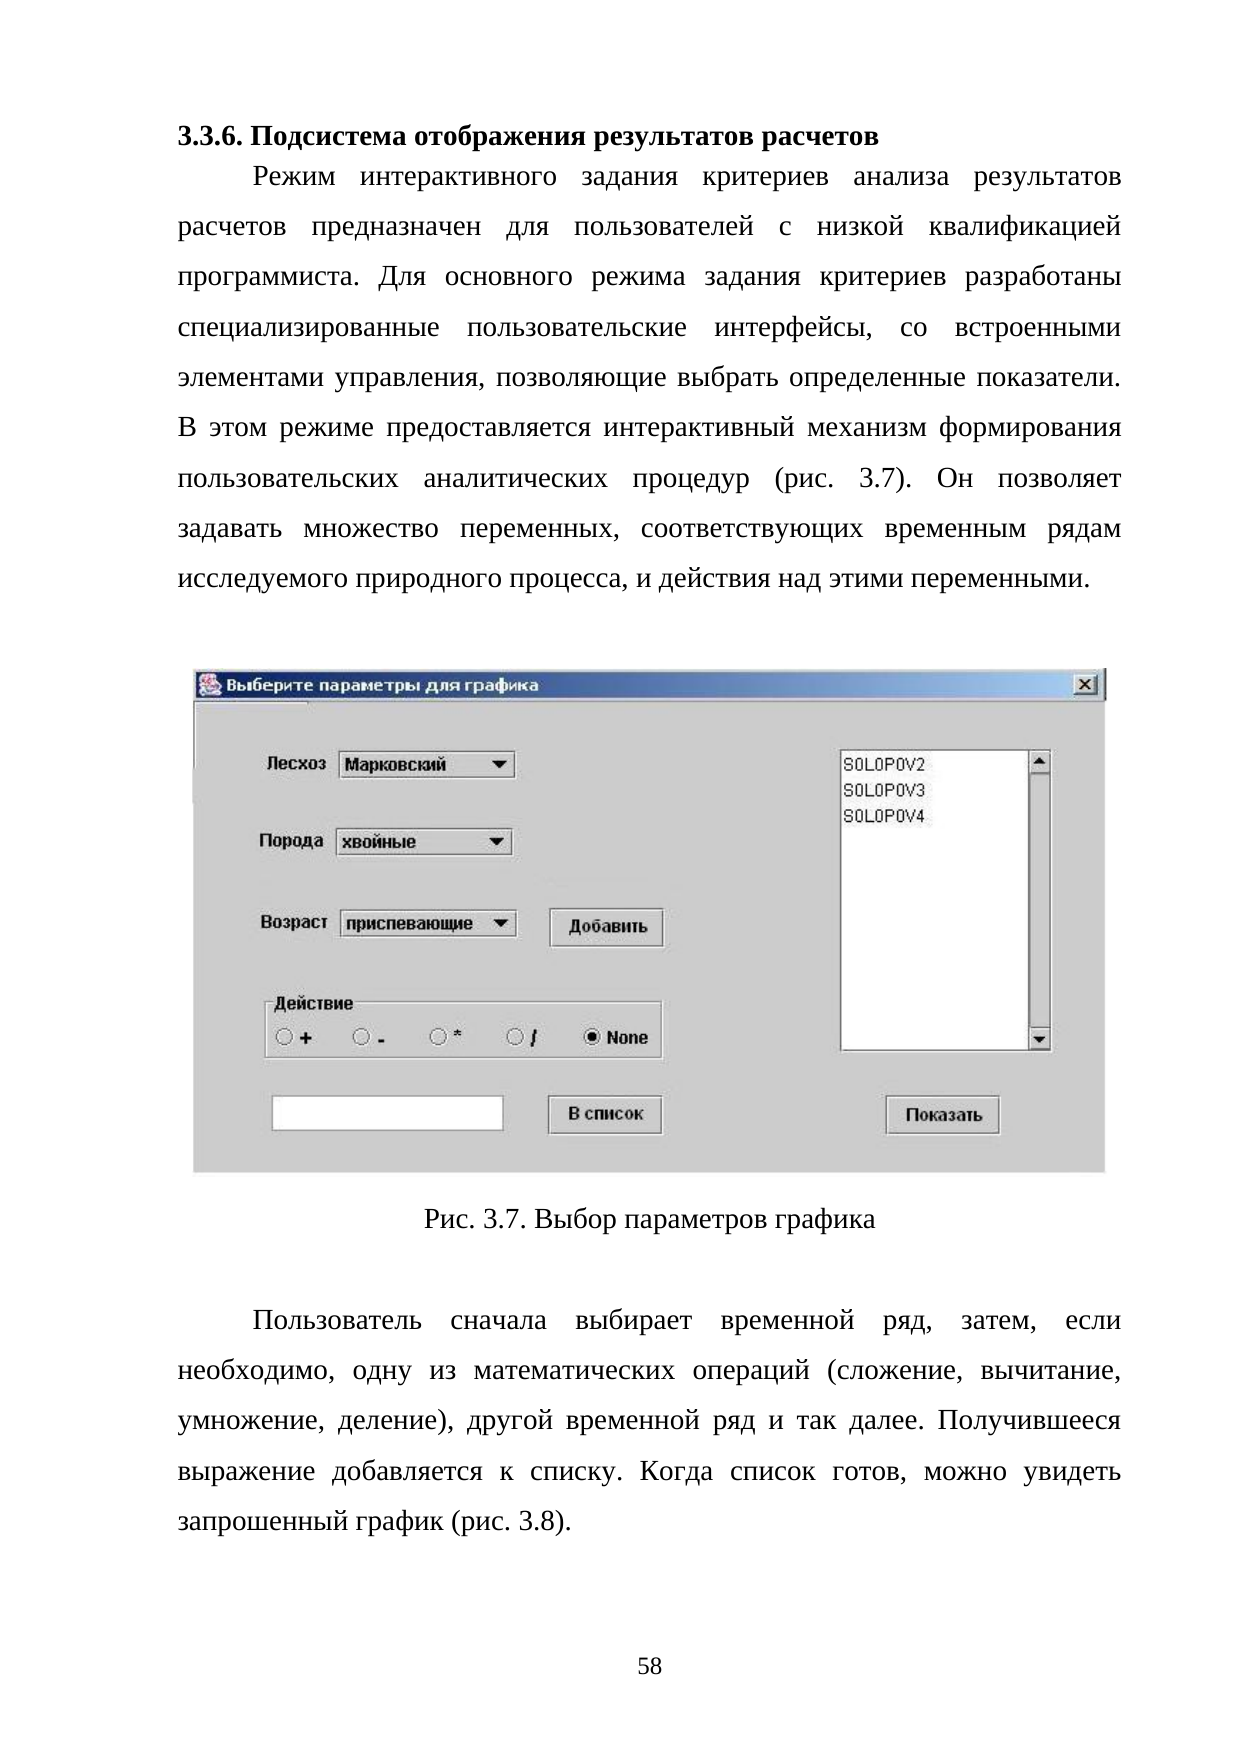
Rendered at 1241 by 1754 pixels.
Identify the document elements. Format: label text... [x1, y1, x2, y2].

text Рис. 3.7. Выбор параметров графика [177, 1201, 1122, 1235]
picture [192, 668, 1108, 1177]
subtitle 3.3.6. Подсистема отображения результатов расчетов [177, 118, 1122, 152]
text Режим интерактивного задания критериев анализа результатов расчетов предназначен для пользователей с низкой квалификацией программиста. Для основного режима задания критериев разработаны специализированные пользовательские интерфейсы, со встроенными элементами управления, позволяющие выбрать определенные показатели. В этом режиме предоставляется интерактивный механизм формирования пользовательских аналитических процедур (рис. 3.7). Он позволяет задавать множество переменных, соответствующих временным рядам исследуемого природного процесса, и действия над этими переменными. [177, 158, 1122, 594]
text Пользователь сначала выбирает временной ряд, затем, если необходимо, одну из математических операций (сложение, вычитание, умножение, деление), другой временной ряд и так далее. Получившееся выражение добавляется к списку. Когда список готов, можно увидеть запрошенный график (рис. 3.8). [177, 1302, 1122, 1537]
